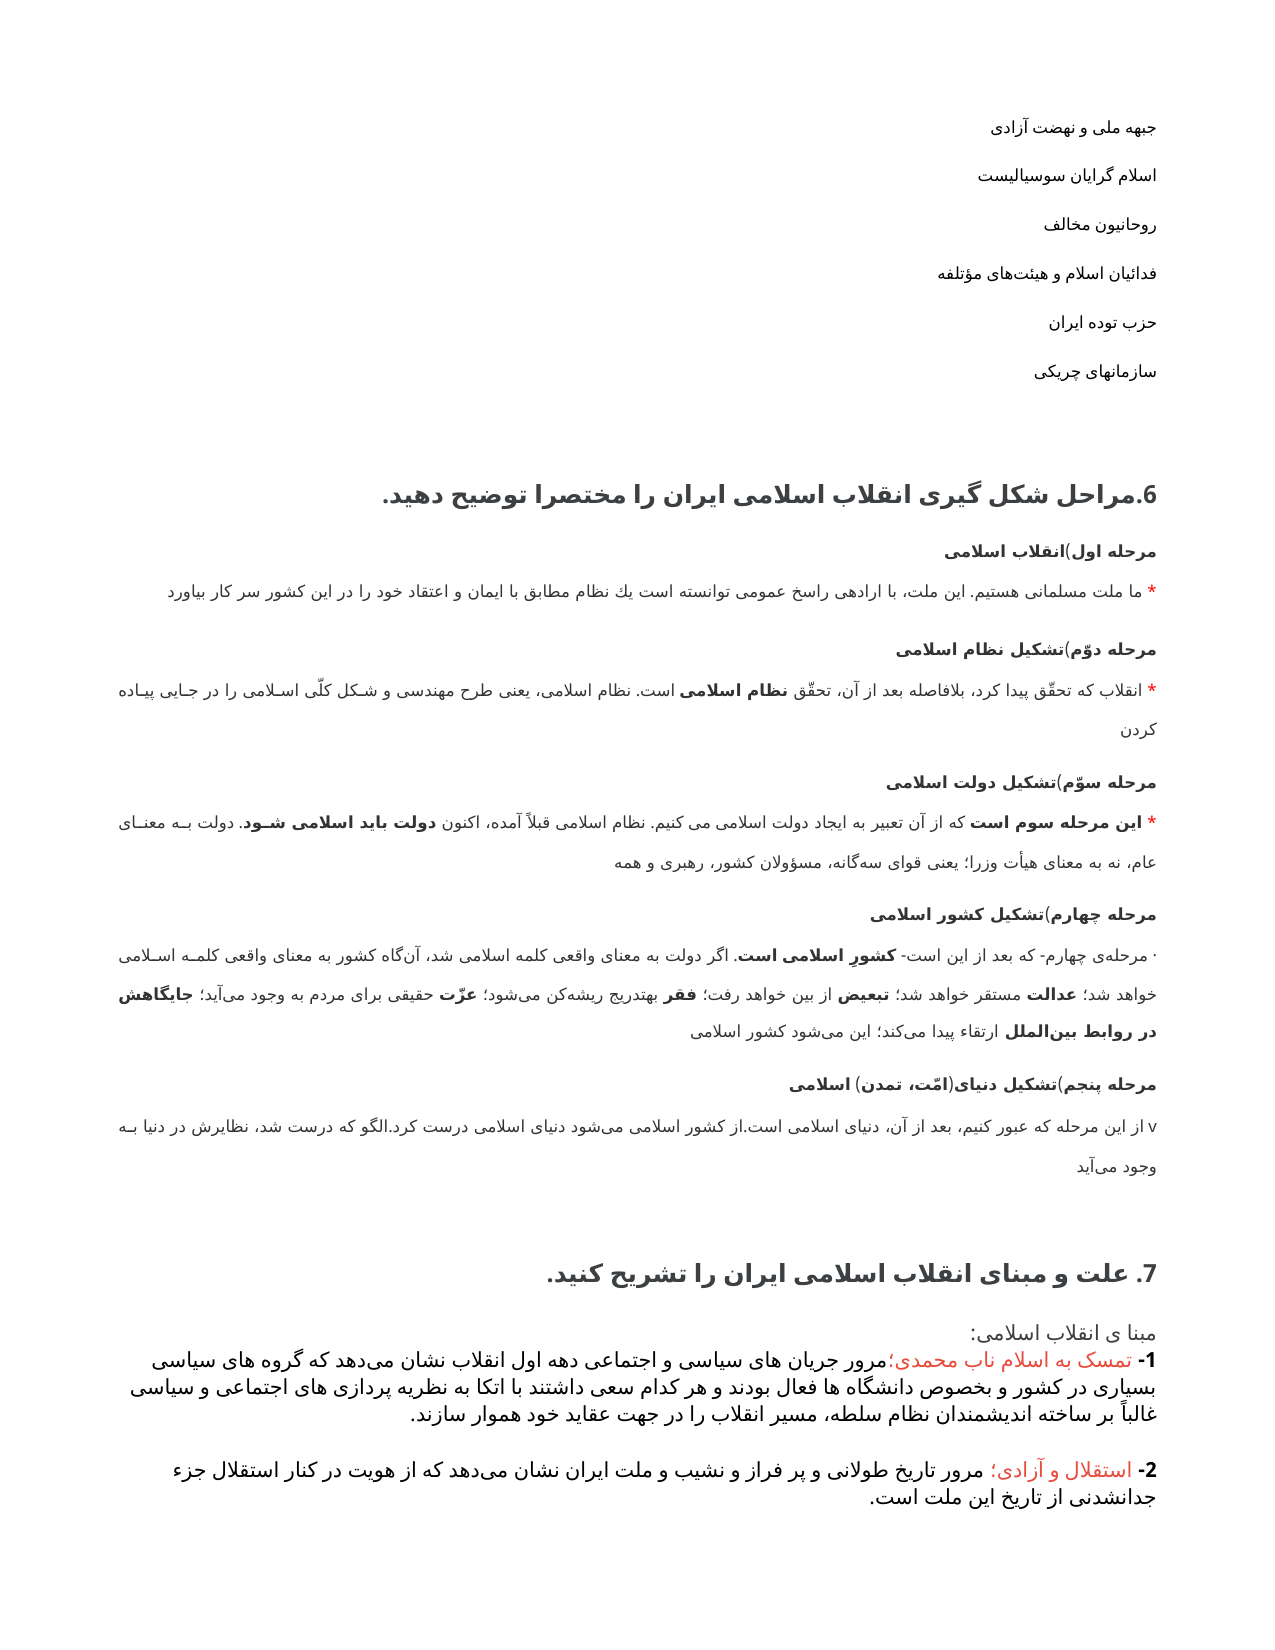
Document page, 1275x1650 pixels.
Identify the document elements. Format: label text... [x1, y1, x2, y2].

text مرحله اول)انقلاب اسلامی [118, 542, 1157, 564]
text · مرحله‌ى چهارم- كه بعد از اين است- كشورِ اسلامى است. اگر دولت به معناى واقعى كلمه اسلامى شد، آن‌گاه كشور به معناى واقعى كلمه اسلامى خواهد شد؛ عدالت مستقر خواهد شد؛ تبعيض از بين خواهد رفت؛ فقر به­تدريج ريشه‌كن مى‌شود؛ عزّت حقيقى براى مردم به وجود مى‌آيد؛ جايگاهش در روابط بين‌الملل ارتقاء پيدا مى‌كند؛ اين مى‌شود كشور اسلامى [118, 945, 1157, 1041]
text مبنا ی انقلاب اسلامی: [118, 1321, 1157, 1348]
text * ما ملت مسلمانى هستيم. اين ملت، با اراده‏ى راسخ عمومى توانسته است يك نظام مطابق با ايمان و اعتقاد خود را در اين كشور سر كار بياورد [118, 582, 1157, 604]
subtitle سازمانهای چریکی [118, 362, 1157, 384]
text مرحله سوّم)تشکیل دولت اسلامی [118, 773, 1157, 795]
subtitle جبهه ملی و نهضت آزادی [118, 118, 1157, 140]
text 1- تمسک به اسلام ناب محمدی؛مرور جریان های سیاسی و اجتماعی دهه اول انقلاب نشان می‌دهد که گروه های سیاسی بسیاری در کشور و بخصوص دانشگاه ها فعال بودند و هر کدام سعی داشتند با اتکا به نظریه پردازی های اجتماعی و سیاسی غالباً بر ساخته اندیشمندان نظام سلطه، مسیر انقلاب را در جهت عقاید خود هموار سازند. [118, 1348, 1157, 1430]
text 2- استقلال و آزادی؛ مرور تاریخ طولانی و پر فراز و نشیب و ملت ایران نشان می‌دهد که از هویت در کنار استقلال جزء جدانشدنی از تاریخ این ملت است. [118, 1458, 1157, 1513]
text مرحله دوّم)تشکیل نظام اسلامی [118, 640, 1157, 662]
text مرحله پنجم)تشکیل دنیای(امّت، تمدن) اسلامی [118, 1074, 1157, 1097]
text 6.مراحل شکل گیری انقلاب اسلامی ایران را مختصرا توضیح دهید. [118, 481, 1157, 513]
subtitle روحانیون مخالف [118, 216, 1157, 238]
subtitle حزب توده ایران [118, 313, 1157, 335]
text * انقلاب كه تحقّق پيدا كرد، بلافاصله بعد از آن، تحقّق نظام اسلامى است. نظام اسلامى، يعنى طرح مهندسى و شكل كلّى اسلامى را در جايى پياده كردن [118, 680, 1157, 739]
text * اين مرحله سوم است كه از آن تعبير به ايجاد دولت اسلامى مى­ كنيم. نظام اسلامى قبلاً آمده، اكنون دولت بايد اسلامى شود. دولت به معناى عام، نه به معناى هيأت وزرا؛ يعنى قواى سه‌گانه، مسؤولان كشور، رهبرى و همه [118, 813, 1157, 872]
subtitle فدائیان اسلام و هیئت‌های مؤتلفه [118, 265, 1157, 286]
subtitle اسلام گرایان سوسیالیست [118, 167, 1157, 189]
text v از اين مرحله كه عبور كنيم، بعد از آن، دنياى اسلامى است.از كشور اسلامى مى‌شود دنياى اسلامى درست كرد.الگو كه درست شد، نظايرش در دنيا به وجود مى‌آيد [118, 1115, 1157, 1176]
text 7. علت و مبنای انقلاب اسلامی ایران را تشریح کنید. [118, 1260, 1157, 1293]
text مرحله چهارم)تشکیل کشور اسلامی [118, 905, 1157, 927]
